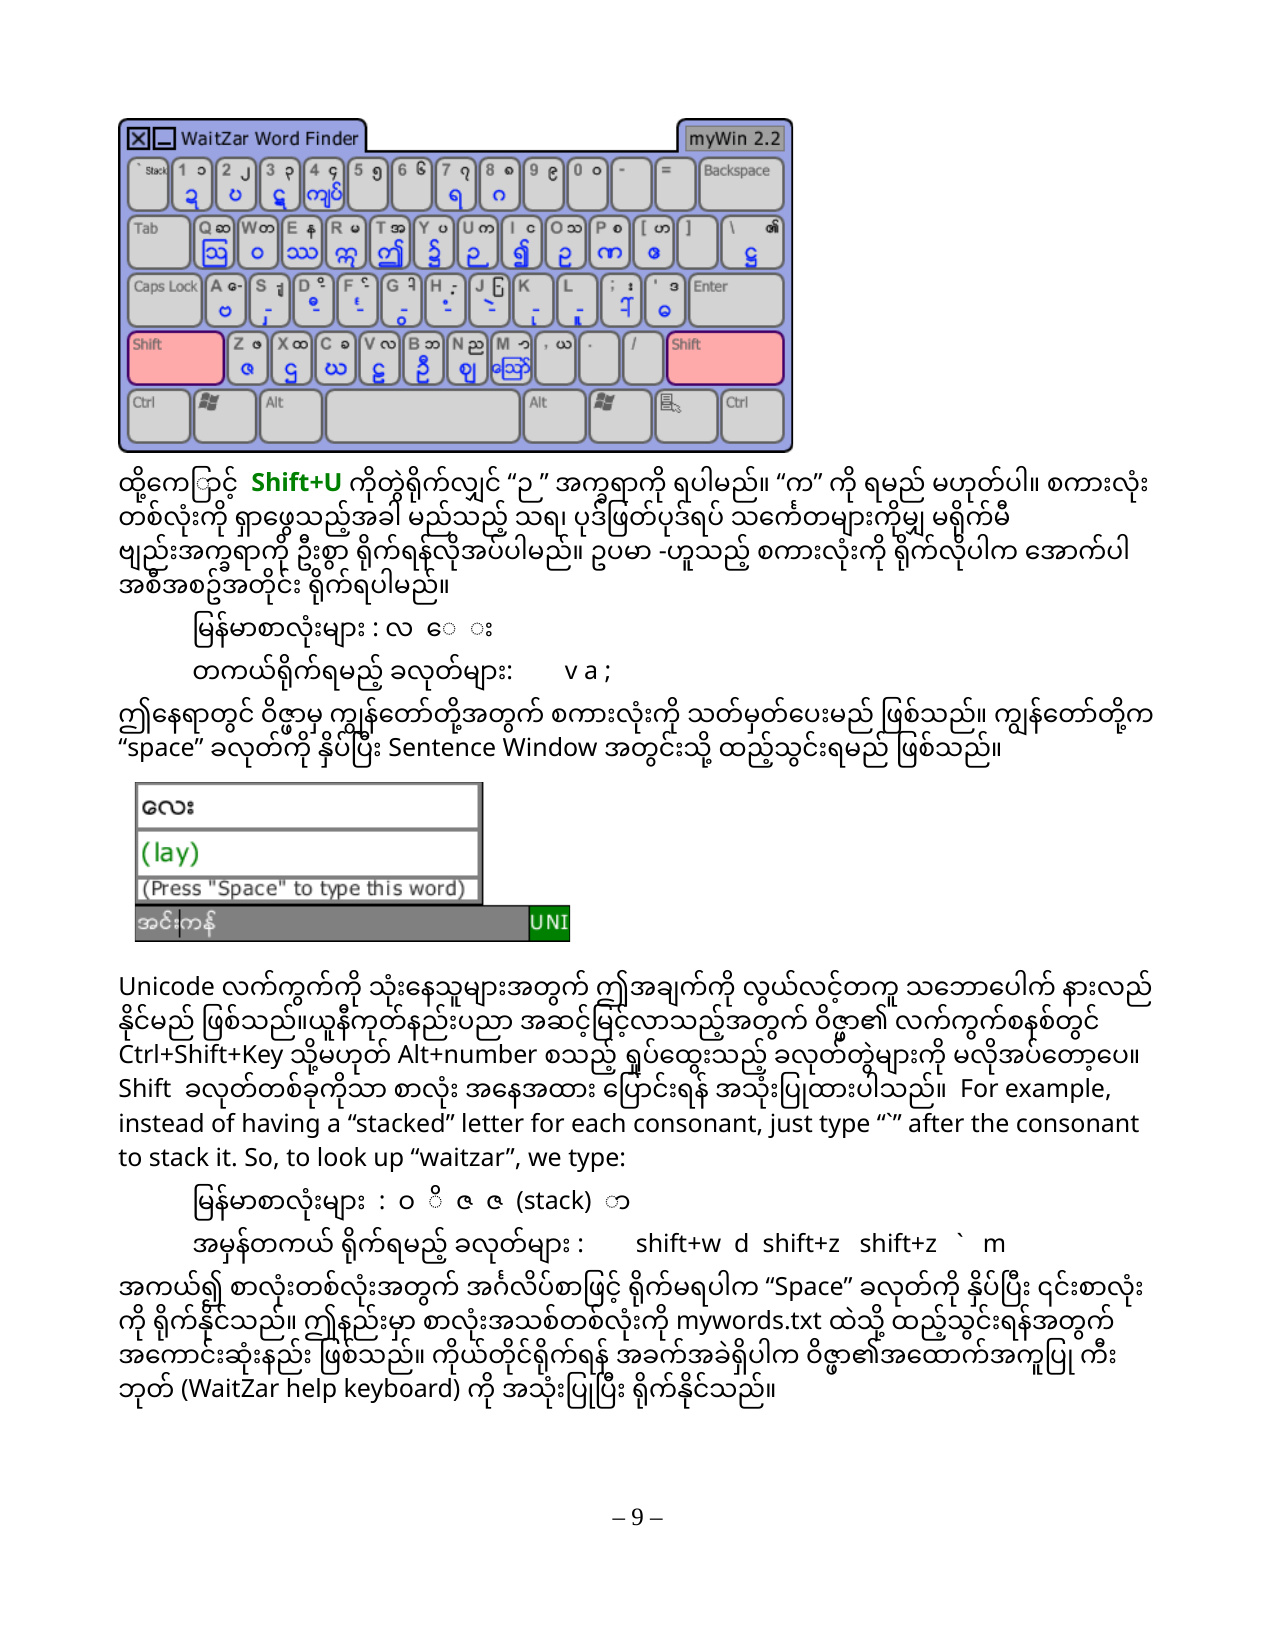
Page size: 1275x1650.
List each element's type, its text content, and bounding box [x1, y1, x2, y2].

text မြန်မာစာလုံးများ : ဝ ိ ဇ ဇ (stack) ာ [118, 1182, 1157, 1216]
text ထို့ကေြာင့် Shift+U ကိုတွဲရိုက်လျှင် “ဉ ” အက္ခရာကို ရပါမည်။ “က” ကို ရမည် မဟုတ်ပါ။ စကားလုံးတစ်လုံးကို ရှာဖွေသည့်အခါ မည်သည့် သရ၊ ပုဒ်ဖြတ်ပုဒ်ရပ် သင်္ကေတများကိုမျှ မရိုက်မီ ဗျည်းအက္ခရာကို ဦးစွာ ရိုက်ရန်လိုအပ်ပါမည်။ ဥပမာ -ဟူသည့် စကားလုံးကို ရိုက်လိုပါက အောက်ပါ အစီအစဥ်အတိုင်း ရိုက်ရပါမည်။ [118, 118, 1157, 601]
text အမှန်တကယ် ရိုက်ရမည့် ခလုတ်များ : shift+w d shift+z shift+z ` m [118, 1225, 1157, 1259]
text တကယ်ရိုက်ရမည့် ခလုတ်များ: v a ; [118, 653, 1157, 687]
picture [134, 782, 571, 942]
text မြန်မာစာလုံးများ : လ ေ း [118, 610, 1157, 644]
text ဤနေရာတွင် ဝိဇ္ဖာမှ ကျွန်တော်တို့အတွက် စကားလုံးကို သတ်မှတ်ပေးမည် ဖြစ်သည်။ ကျွန်တော်တို့က “space” ခလုတ်ကို နှိပ်ပြီး Sentence Window အတွင်းသို့ ထည့်သွင်းရမည် ဖြစ်သည်။ [118, 696, 1157, 764]
text အကယ်၍ စာလုံးတစ်လုံးအတွက် အင်္ဂလိပ်စာဖြင့် ရိုက်မရပါက “Space” ခလုတ်ကို နှိပ်ပြီး ၎င်းစာလုံးကို ရိုက်နိုင်သည်။ ဤနည်းမှာ စာလုံးအသစ်တစ်လုံးကို mywords.txt ထဲသို့ ထည့်သွင်းရန်အတွက် အကောင်းဆုံးနည်း ဖြစ်သည်။ ကိုယ်တိုင်ရိုက်ရန် အခက်အခဲရှိပါက ဝိဇ္ဖာ၏အထောက်အကူပြု ကီးဘုတ် (WaitZar help keyboard) ကို အသုံးပြုပြီး ရိုက်နိုင်သည်။ [118, 1268, 1157, 1404]
text Unicode လက်ကွက်ကို သုံးနေသူများအတွက် ဤအချက်ကို လွယ်လင့်တကူ သဘောပေါက် နားလည်နိုင်မည် ဖြစ်သည်။ယူနီကုတ်နည်းပညာ အဆင့်မြင့်လာသည့်အတွက် ဝိဇ္ဖာ၏ လက်ကွက်စနစ်တွင် Ctrl+Shift+Key သို့မဟုတ် Alt+number စသည့် ရှုပ်ထွေးသည့် ခလုတ်တွဲများကို မလိုအပ်တော့ပေ။ Shift ခလုတ်တစ်ခုကိုသာ စာလုံး အနေအထား ပြောင်းရန် အသုံးပြုထားပါသည်။ For example, instead of having a “stacked” letter for each consonant, just type “`” after the consonant to stack it. So, to look up “waitzar”, we type: [118, 969, 1157, 1173]
picture [118, 118, 794, 453]
